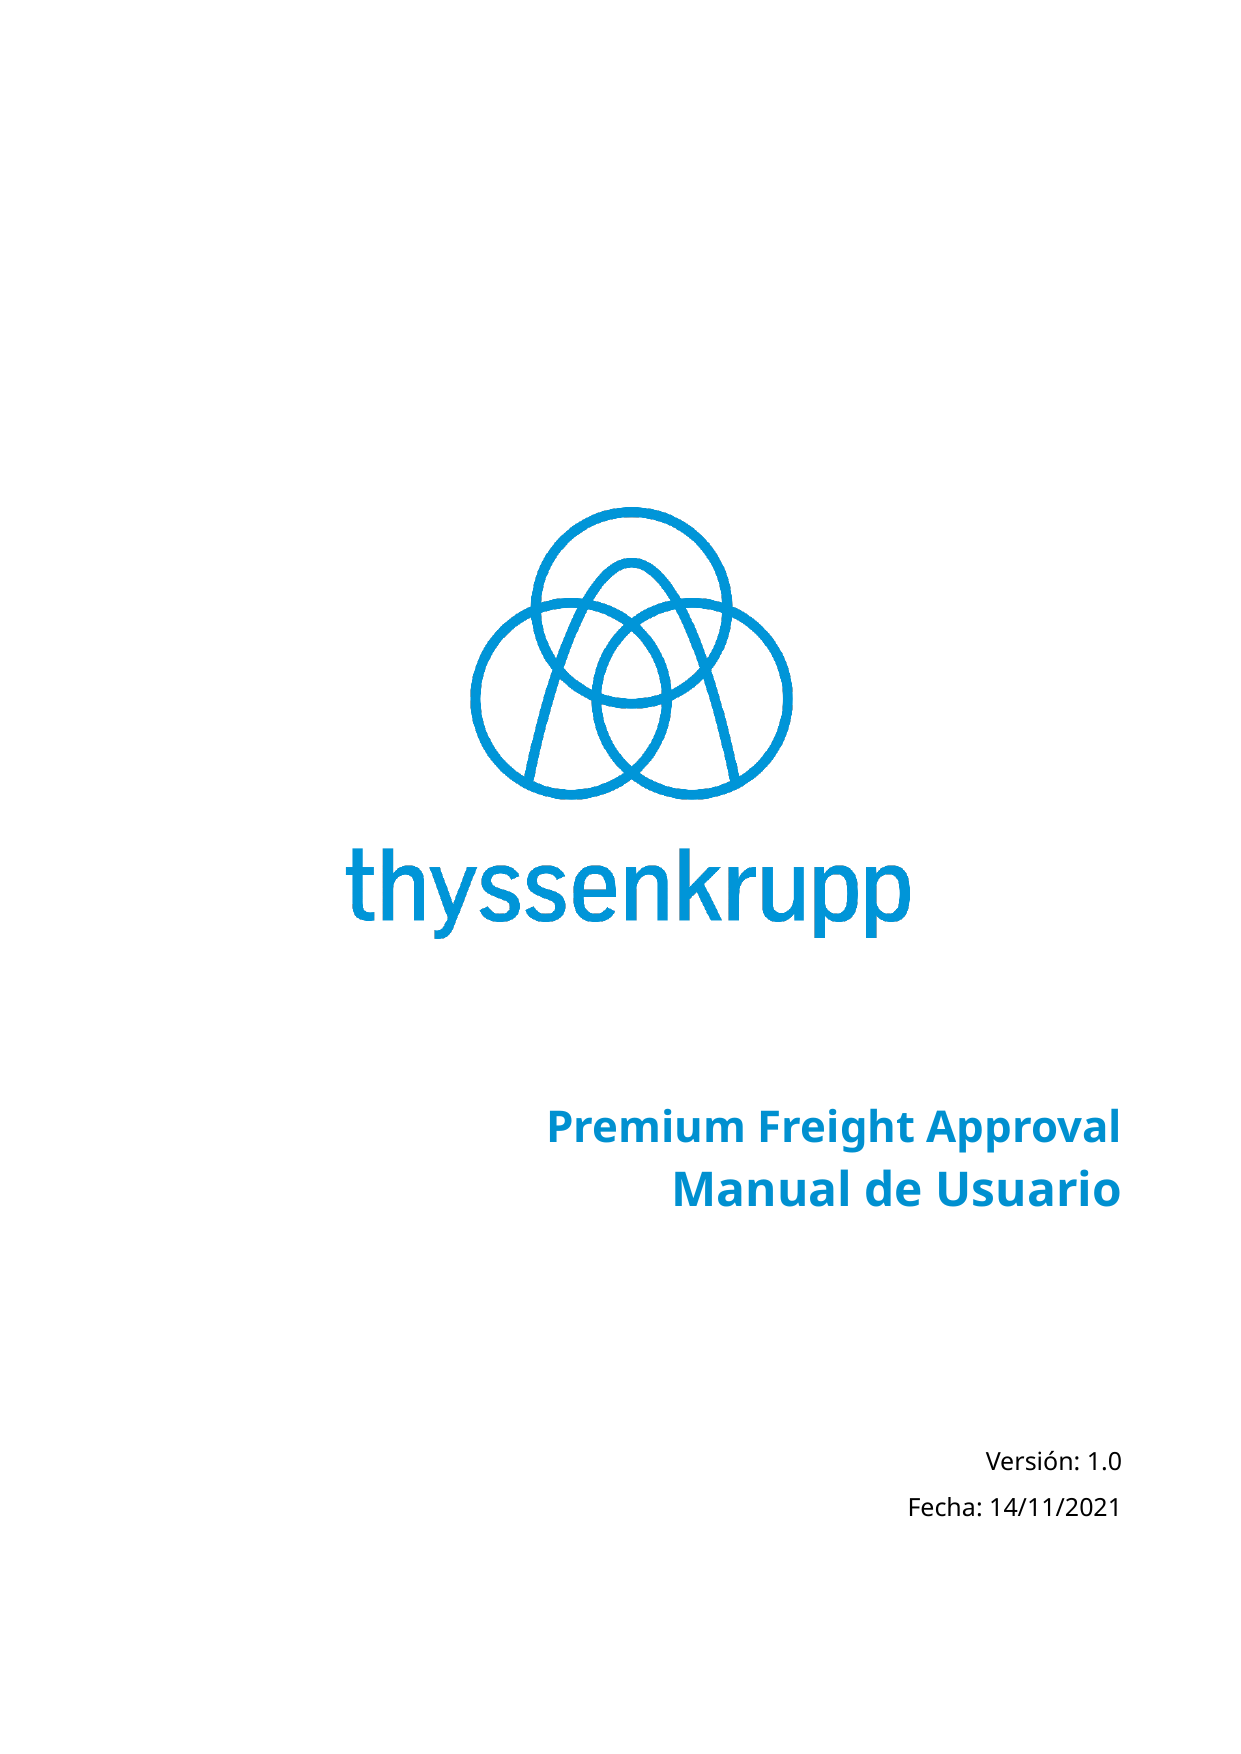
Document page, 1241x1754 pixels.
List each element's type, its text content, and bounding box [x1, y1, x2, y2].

title Premium Freight Approval [118, 1095, 1122, 1155]
text Versión: 1.0 [118, 1443, 1122, 1477]
text Fecha: 14/11/2021 [118, 1490, 1122, 1524]
title Manual de Usuario [118, 1155, 1122, 1220]
